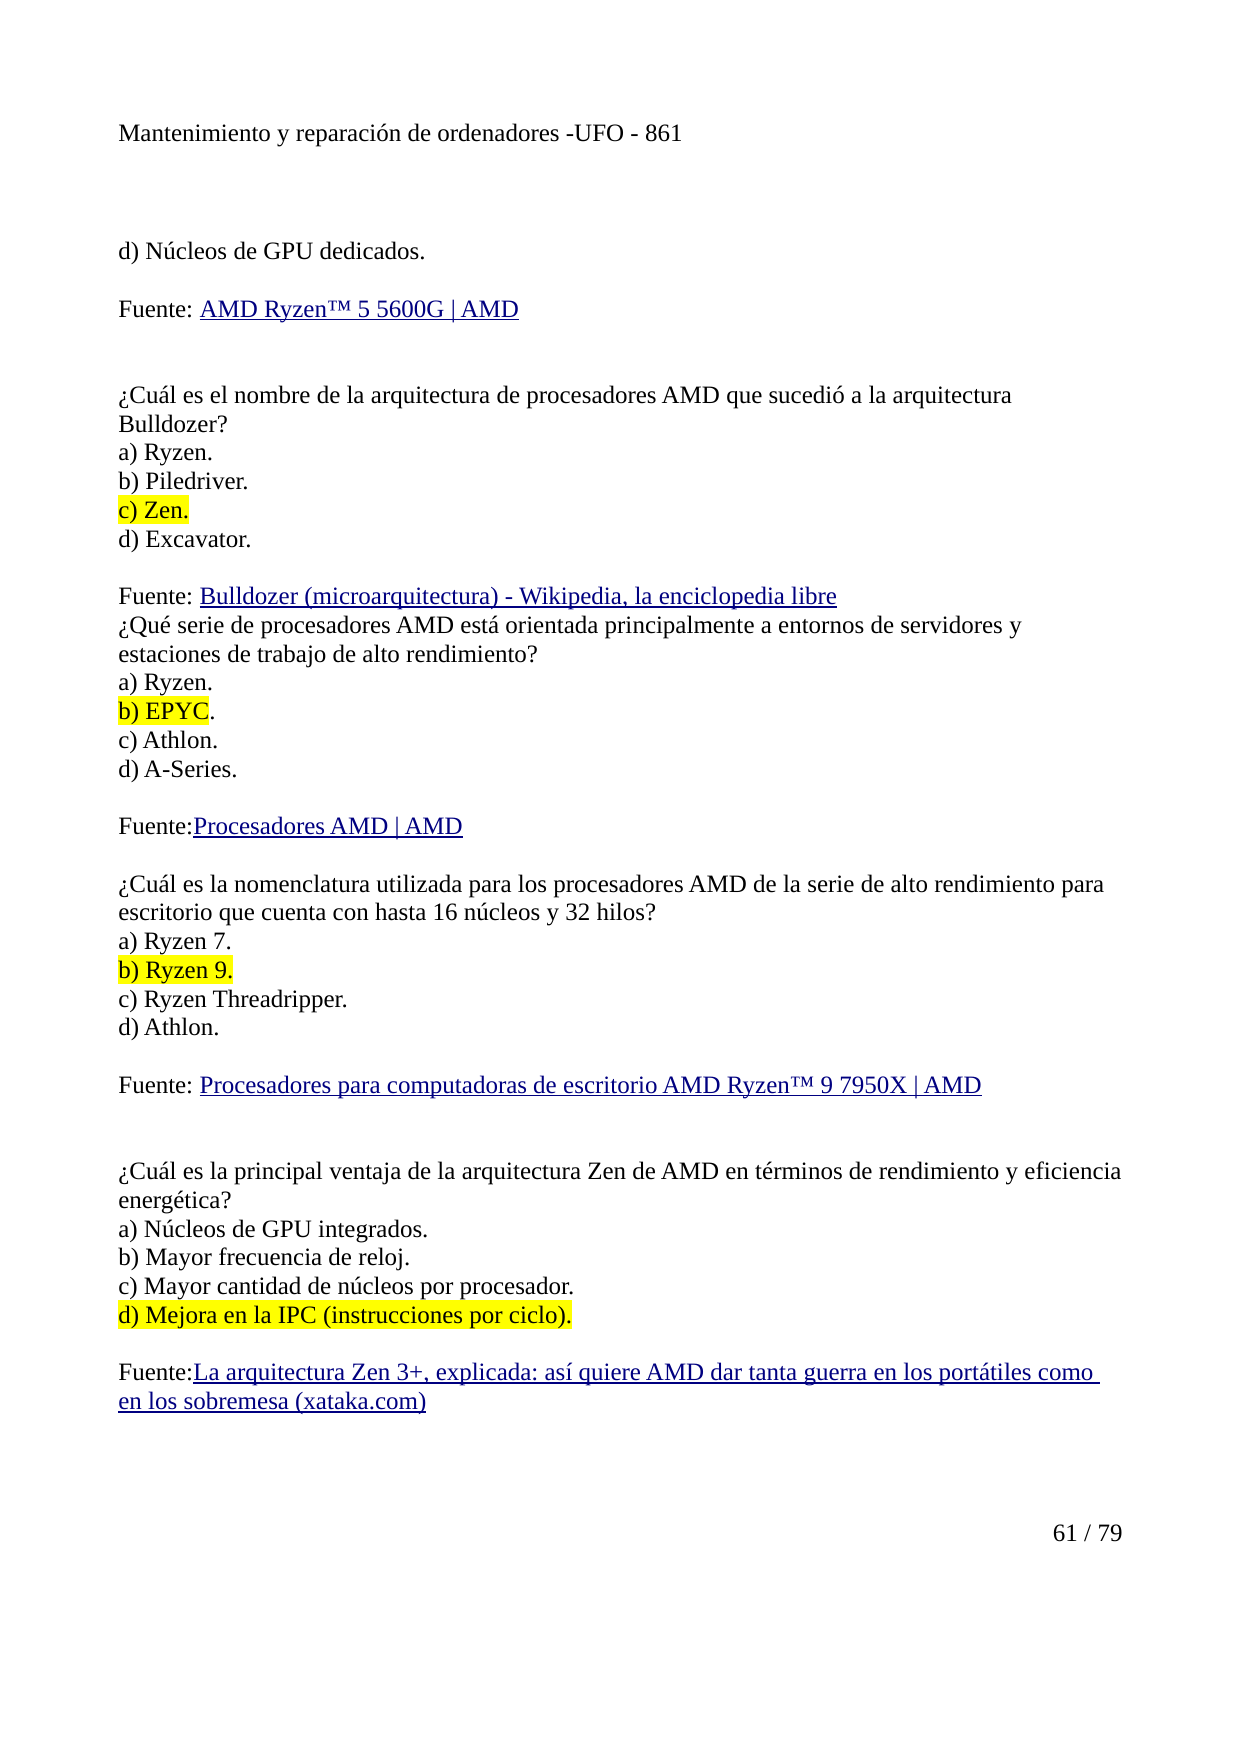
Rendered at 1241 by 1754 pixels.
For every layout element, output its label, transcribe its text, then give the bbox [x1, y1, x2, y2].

text Fuente: Procesadores para computadoras de escritorio AMD Ryzen™ 9 7950X | AMD [118, 1070, 1122, 1099]
text d) Mejora en la IPC (instrucciones por ciclo). [118, 1300, 1122, 1329]
text d) Athlon. [118, 1012, 1122, 1041]
text c) Athlon. [118, 725, 1122, 754]
text Fuente: Bulldozer (microarquitectura) - Wikipedia, la enciclopedia libre [118, 581, 1122, 610]
text ¿Cuál es el nombre de la arquitectura de procesadores AMD que sucedió a la arquitectura Bulldozer? [118, 380, 1122, 437]
text b) Piledriver. [118, 466, 1122, 495]
text c) Mayor cantidad de núcleos por procesador. [118, 1271, 1122, 1300]
text b) Ryzen 9. [118, 955, 1122, 984]
text b) EPYC. [118, 696, 1122, 725]
text a) Ryzen. [118, 667, 1122, 696]
text ¿Cuál es la nomenclatura utilizada para los procesadores AMD de la serie de alto rendimiento para escritorio que cuenta con hasta 16 núcleos y 32 hilos? [118, 869, 1122, 926]
text d) Núcleos de GPU dedicados. [118, 236, 1122, 265]
text a) Núcleos de GPU integrados. [118, 1214, 1122, 1242]
text Fuente:Procesadores AMD | AMD [118, 782, 1122, 840]
text ¿Qué serie de procesadores AMD está orientada principalmente a entornos de servidores y estaciones de trabajo de alto rendimiento? [118, 610, 1122, 667]
text Fuente: AMD Ryzen™ 5 5600G | AMD [118, 294, 1122, 322]
text b) Mayor frecuencia de reloj. [118, 1242, 1122, 1271]
text d) Excavator. [118, 524, 1122, 552]
text c) Zen. [118, 495, 1122, 524]
text a) Ryzen 7. [118, 926, 1122, 955]
text c) Ryzen Threadripper. [118, 984, 1122, 1012]
text ¿Cuál es la principal ventaja de la arquitectura Zen de AMD en términos de rendimiento y eficiencia energética? [118, 1156, 1122, 1214]
text Fuente:La arquitectura Zen 3+, explicada: así quiere AMD dar tanta guerra en los portátiles como en los sobremesa (xataka.com) [118, 1357, 1122, 1415]
text d) A-Series. [118, 754, 1122, 782]
text a) Ryzen. [118, 437, 1122, 466]
